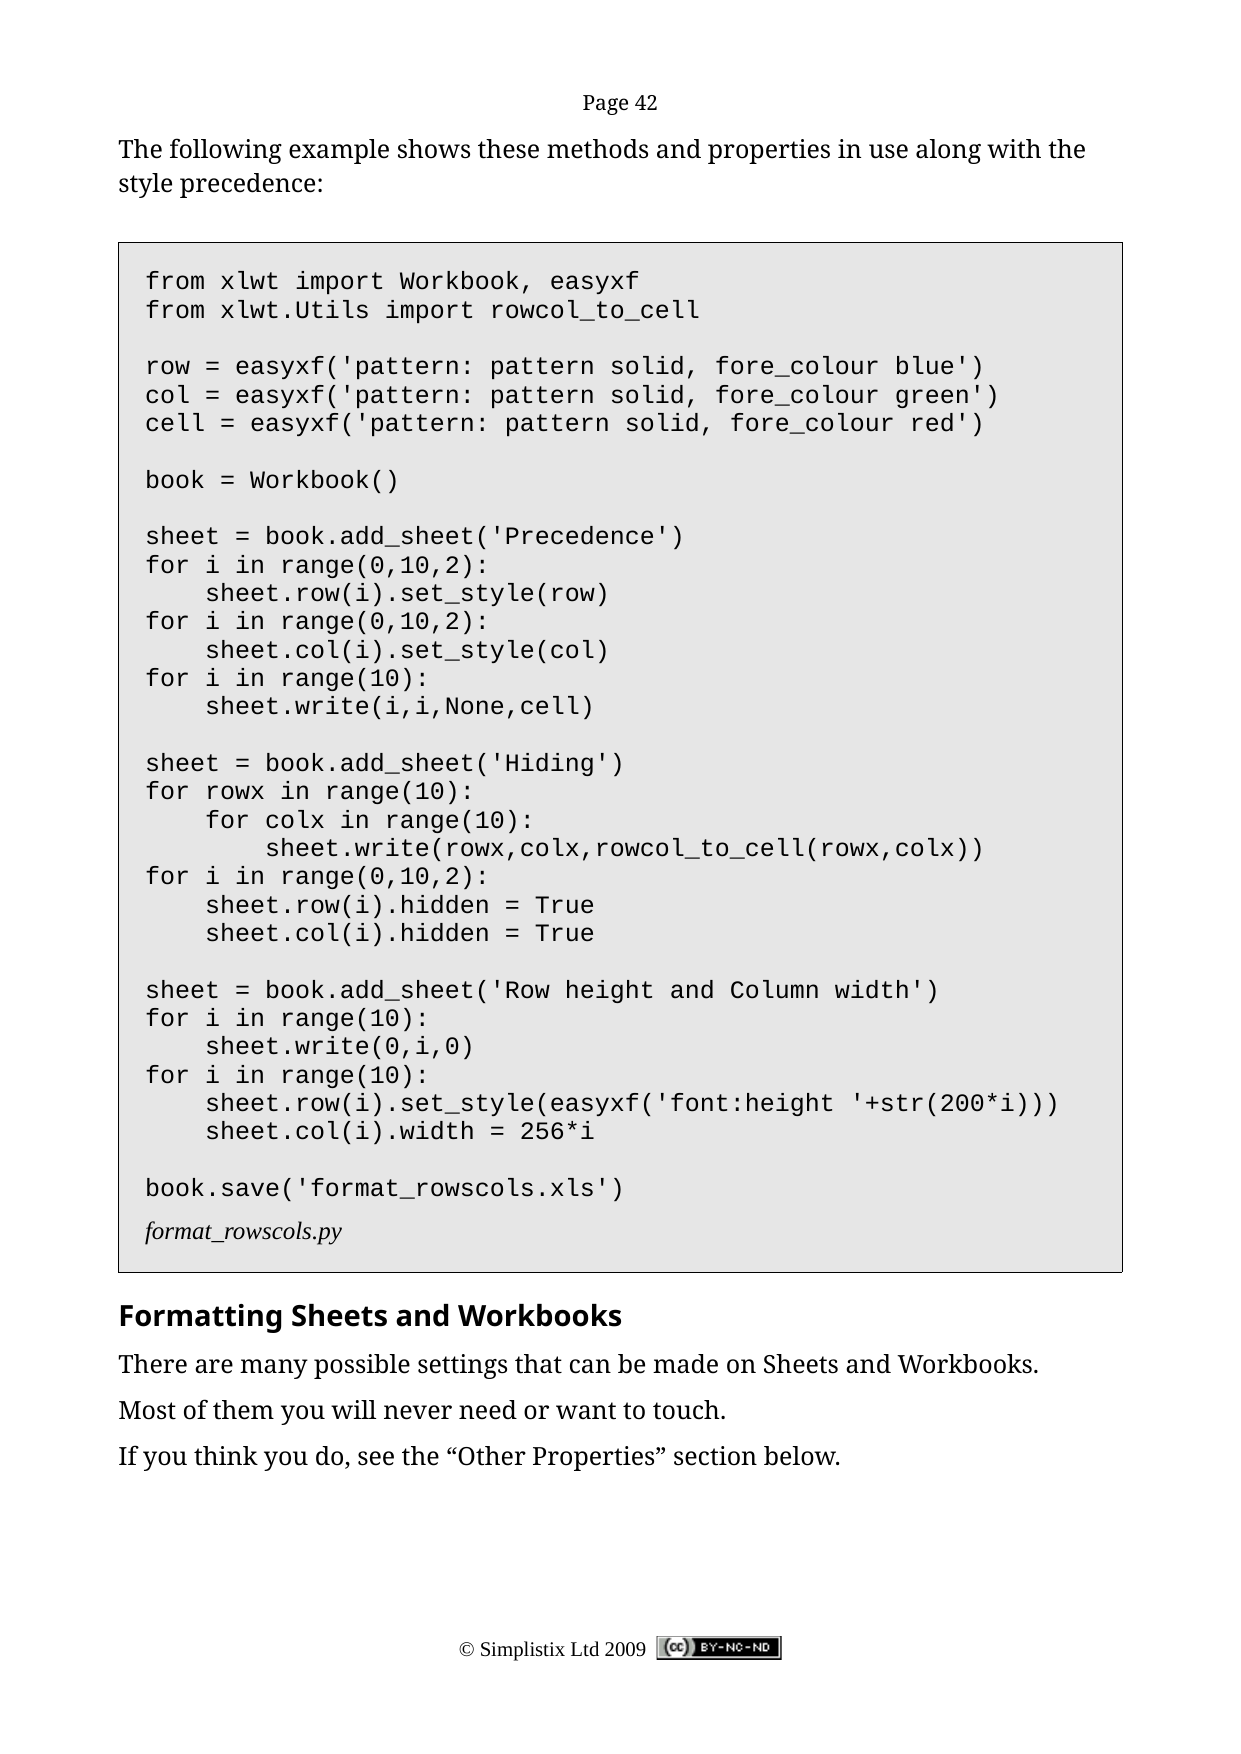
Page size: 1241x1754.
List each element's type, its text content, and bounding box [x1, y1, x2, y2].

text sheet.write(rowx,colx,rowcol_to_cell(rowx,colx)) [145, 836, 1095, 864]
text for i in range(0,10,2): [145, 609, 1095, 637]
text sheet = book.add_sheet('Row height and Column width') [145, 977, 1095, 1006]
text Most of them you will never need or want to touch. [118, 1393, 1122, 1427]
text The following example shows these methods and properties in use along with the style precedence: [118, 132, 1122, 200]
text sheet.row(i).set_style(easyxf('font:height '+str(200*i))) [145, 1091, 1095, 1119]
text book.save('format_rowscols.xls') [145, 1176, 1095, 1204]
text sheet = book.add_sheet('Precedence') [145, 524, 1095, 552]
text for i in range(0,10,2): [145, 864, 1095, 892]
subtitle [118, 231, 1122, 242]
text for rowx in range(10): [145, 779, 1095, 807]
subtitle Formatting Sheets and Workbooks [118, 1273, 1122, 1335]
text book = Workbook() [145, 467, 1095, 496]
text If you think you do, see the “Other Properties” section below. [118, 1439, 1122, 1473]
text sheet = book.add_sheet('Hiding') [145, 751, 1095, 779]
text There are many possible settings that can be made on Sheets and Workbooks. [118, 1347, 1122, 1381]
text from xlwt import Workbook, easyxf [145, 269, 1095, 297]
text sheet.row(i).hidden = True [145, 892, 1095, 921]
text for colx in range(10): [145, 807, 1095, 836]
text cell = easyxf('pattern: pattern solid, fore_colour red') [145, 411, 1095, 439]
text sheet.col(i).hidden = True [145, 921, 1095, 949]
text row = easyxf('pattern: pattern solid, fore_colour blue') [145, 354, 1095, 382]
picture [656, 1636, 782, 1660]
text for i in range(10): [145, 666, 1095, 694]
text from xlwt.Utils import rowcol_to_cell [145, 297, 1095, 326]
text sheet.col(i).set_style(col) [145, 637, 1095, 666]
text for i in range(0,10,2): [145, 552, 1095, 581]
text for i in range(10): [145, 1062, 1095, 1091]
text col = easyxf('pattern: pattern solid, fore_colour green') [145, 382, 1095, 411]
text sheet.write(i,i,None,cell) [145, 694, 1095, 722]
text sheet.col(i).width = 256*i [145, 1119, 1095, 1147]
text format_rowscols.py [145, 1216, 1095, 1245]
text sheet.write(0,i,0) [145, 1034, 1095, 1062]
text sheet.row(i).set_style(row) [145, 581, 1095, 609]
text for i in range(10): [145, 1006, 1095, 1034]
